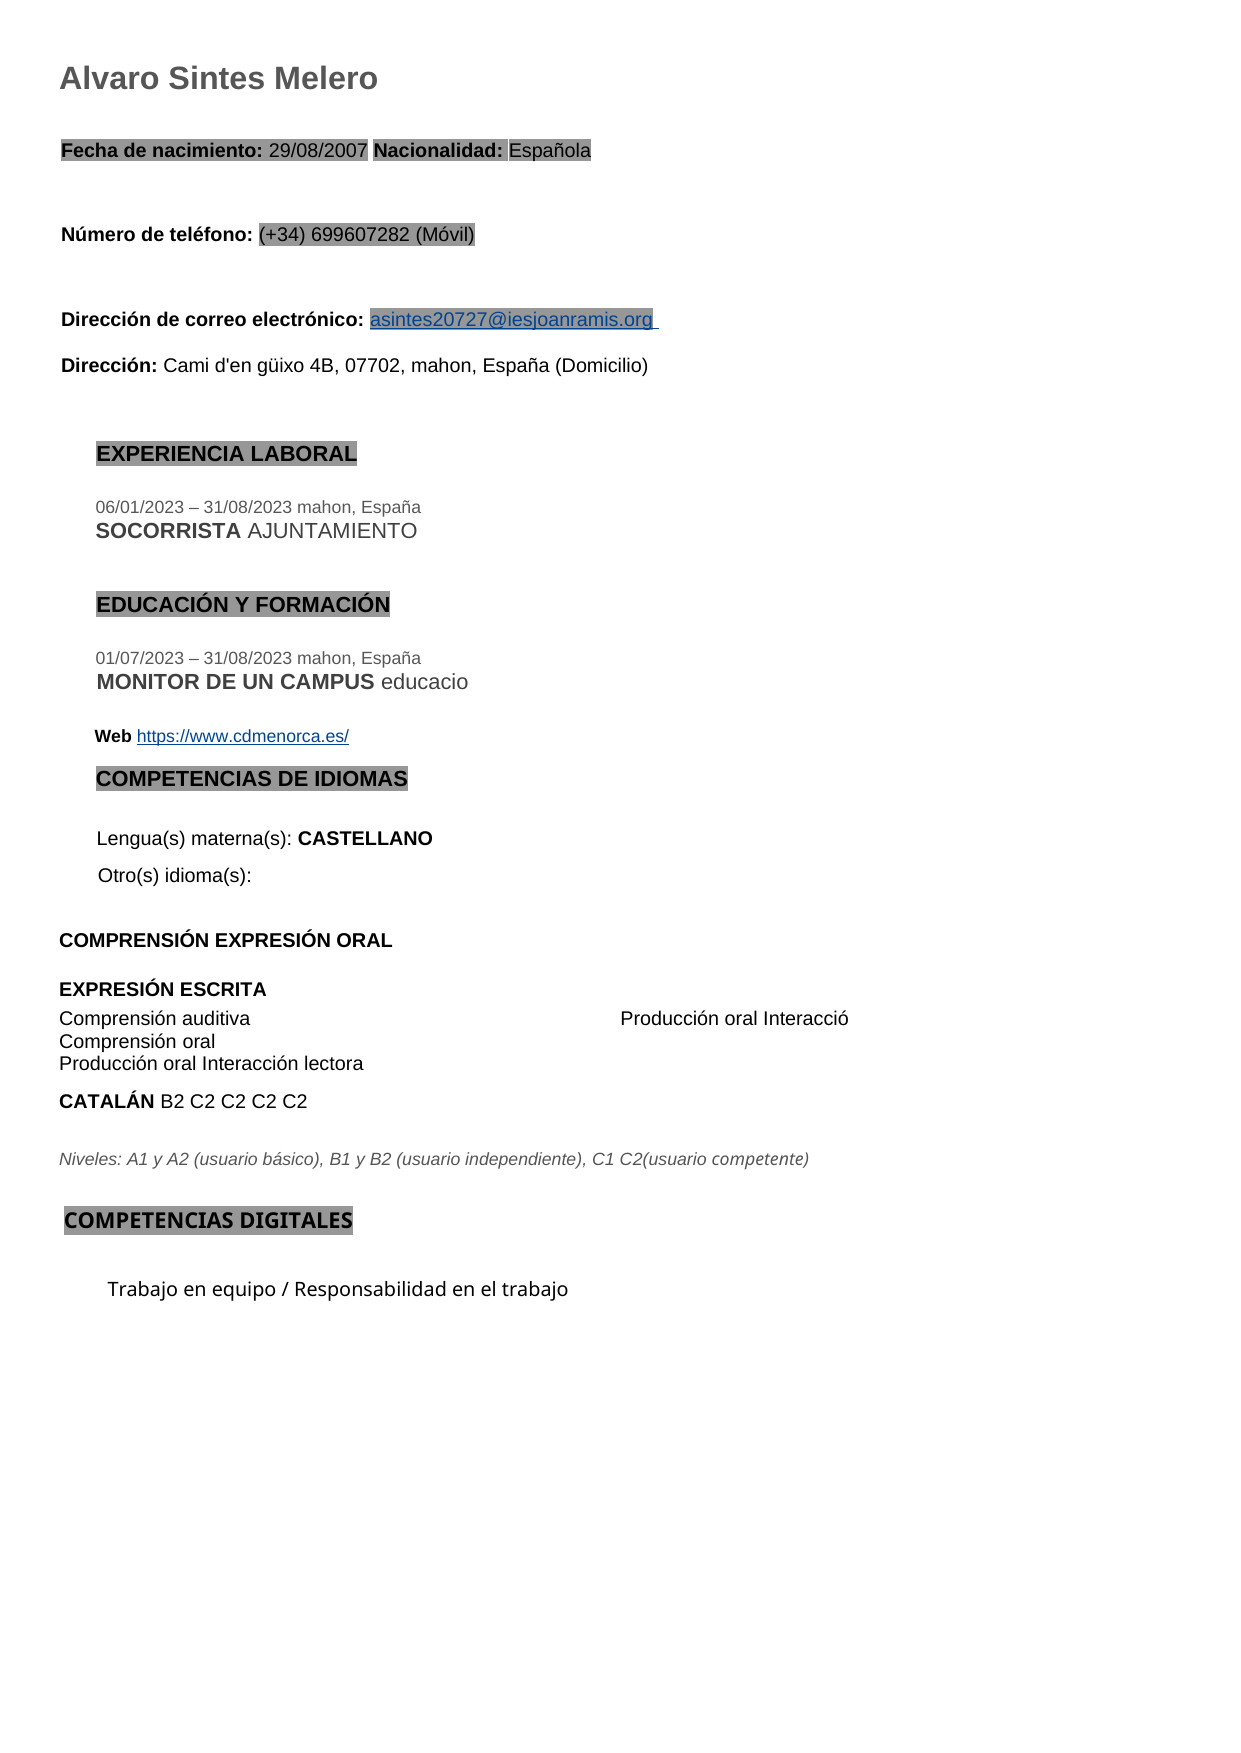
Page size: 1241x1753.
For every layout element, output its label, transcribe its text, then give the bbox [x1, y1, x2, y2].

text MONITOR DE UN CAMPUS educacio [96, 669, 1181, 694]
text 01/07/2023 – 31/08/2023 mahon, España [95, 648, 1181, 668]
text Trabajo en equipo / Responsabilidad en el trabajo [95, 1275, 1094, 1302]
text EXPERIENCIA LABORAL [96, 441, 1181, 466]
text Otro(s) idioma(s): [98, 864, 1181, 887]
text Comprensión auditiva [59, 1007, 620, 1029]
text Comprensión oral [59, 1029, 620, 1052]
text Dirección de correo electrónico: asintes20727@iesjoanramis.org [61, 308, 1181, 330]
text Producción oral Interacció [620, 1007, 1181, 1030]
text 06/01/2023 – 31/08/2023 mahon, España [95, 497, 1181, 517]
text COMPRENSIÓN EXPRESIÓN ORAL [59, 912, 1138, 952]
text SOCORRISTA AJUNTAMIENTO [95, 518, 1181, 543]
text EDUCACIÓN Y FORMACIÓN [96, 591, 1181, 617]
text Fecha de nacimiento: 29/08/2007 Nacionalidad: Española [61, 138, 1181, 161]
text COMPETENCIAS DE IDIOMAS [96, 766, 1181, 791]
text Producción oral Interacción lectora [59, 1052, 620, 1075]
text CATALÁN B2 C2 C2 C2 C2 [59, 1089, 1094, 1112]
text Dirección: Cami d'en güixo 4B, 07702, mahon, España (Domicilio) [61, 354, 1181, 377]
text Web https://www.cdmenorca.es/ [94, 726, 1181, 746]
text Niveles: A1 y A2 (usuario básico), B1 y B2 (usuario independiente), C1 C2(usuario competente) [59, 1146, 1094, 1170]
text EXPRESIÓN ESCRITA [59, 978, 1138, 1000]
text Lengua(s) materna(s): CASTELLANO [96, 826, 1181, 849]
text Número de teléfono: (+34) 699607282 (Móvil) [61, 223, 1181, 246]
text Alvaro Sintes Melero [59, 59, 1181, 96]
text COMPETENCIAS DIGITALES [59, 1206, 1094, 1235]
